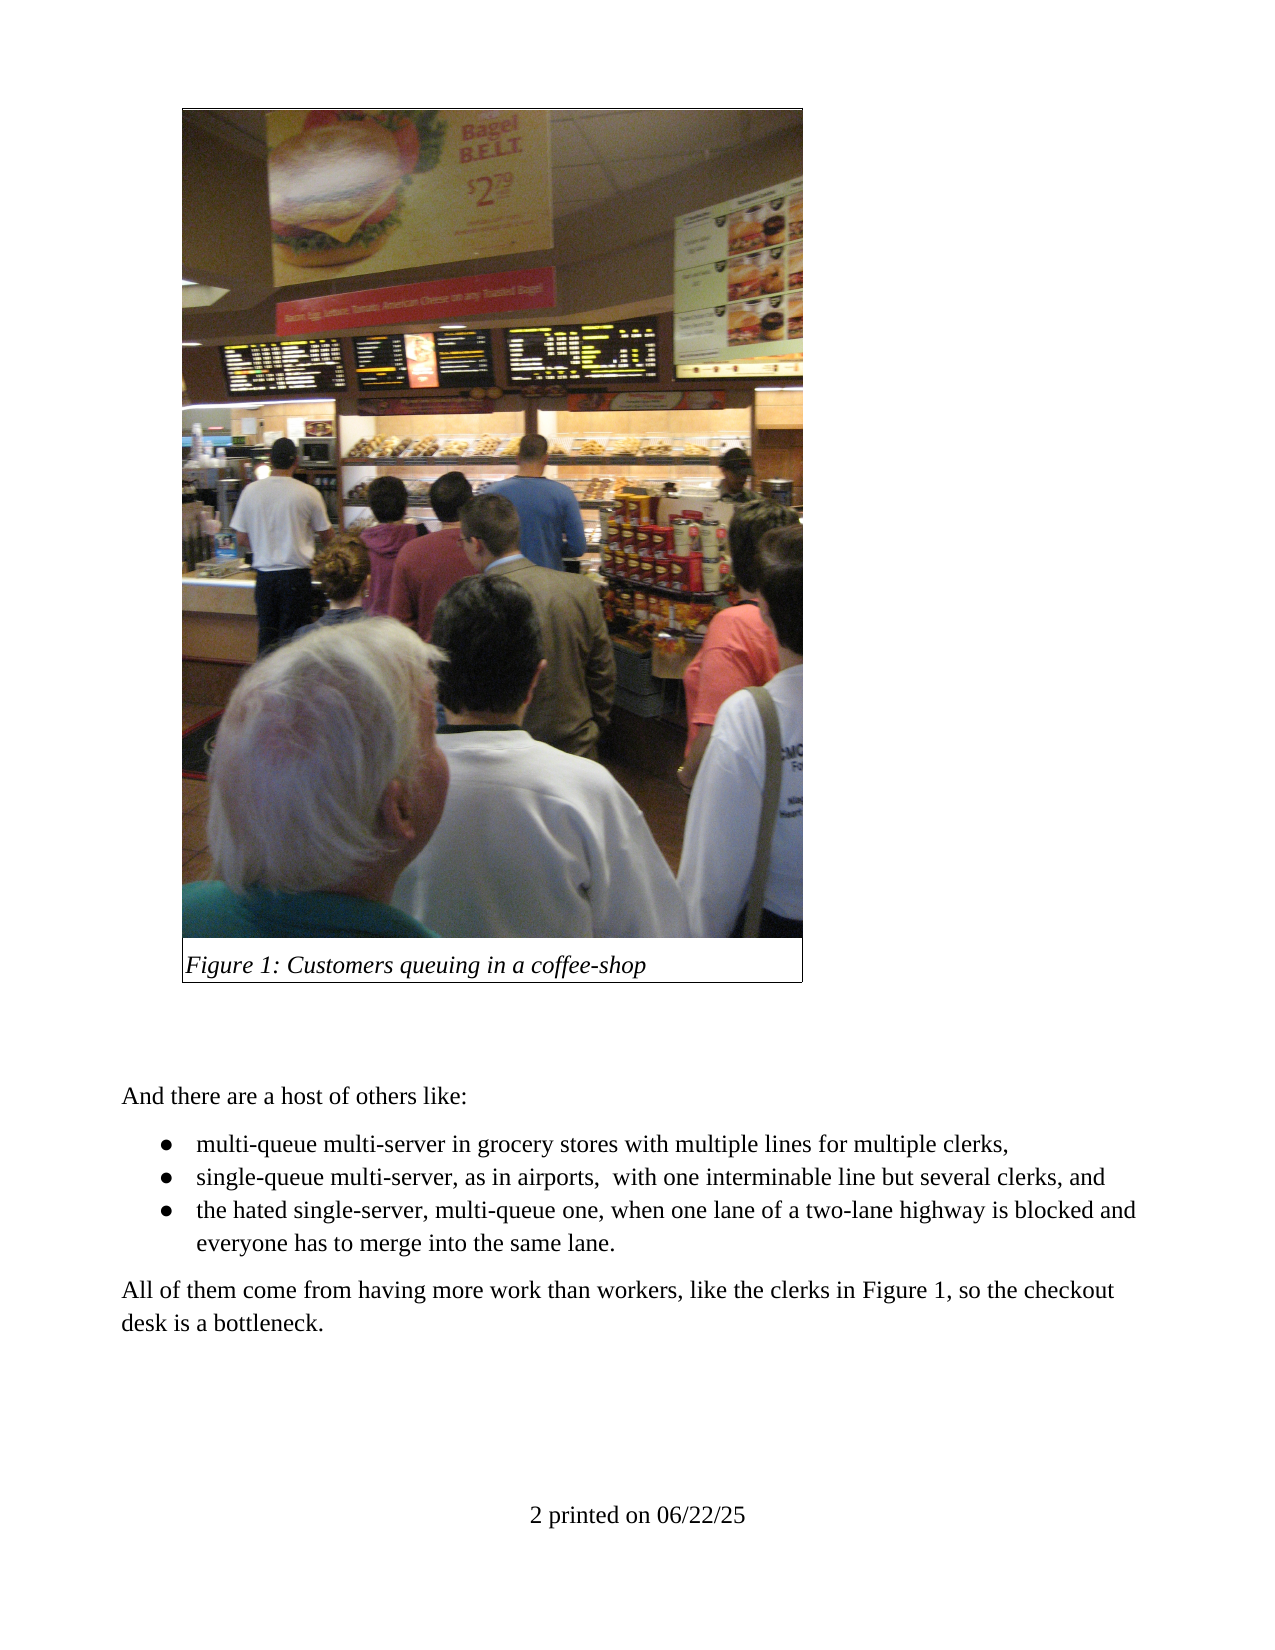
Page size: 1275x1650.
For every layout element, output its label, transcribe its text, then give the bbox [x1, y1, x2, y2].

list the hated single-server, multi-queue one, when one lane of a two-lane highway is blocked and everyone has to merge into the same lane. [159, 1195, 1154, 1257]
text Figure 1: Customers queuing in a coffee-shop [185, 938, 799, 979]
text All of them come from having more work than workers, like the clerks in Figure 1, so the checkout desk is a bottleneck. [121, 1276, 1154, 1337]
text And there are a host of others like: [121, 1081, 1154, 1110]
picture [182, 110, 803, 938]
list multi-queue multi-server in grocery stores with multiple lines for multiple clerks, [159, 1129, 1154, 1158]
list single-queue multi-server, as in airports, with one interminable line but several clerks, and [159, 1162, 1154, 1191]
